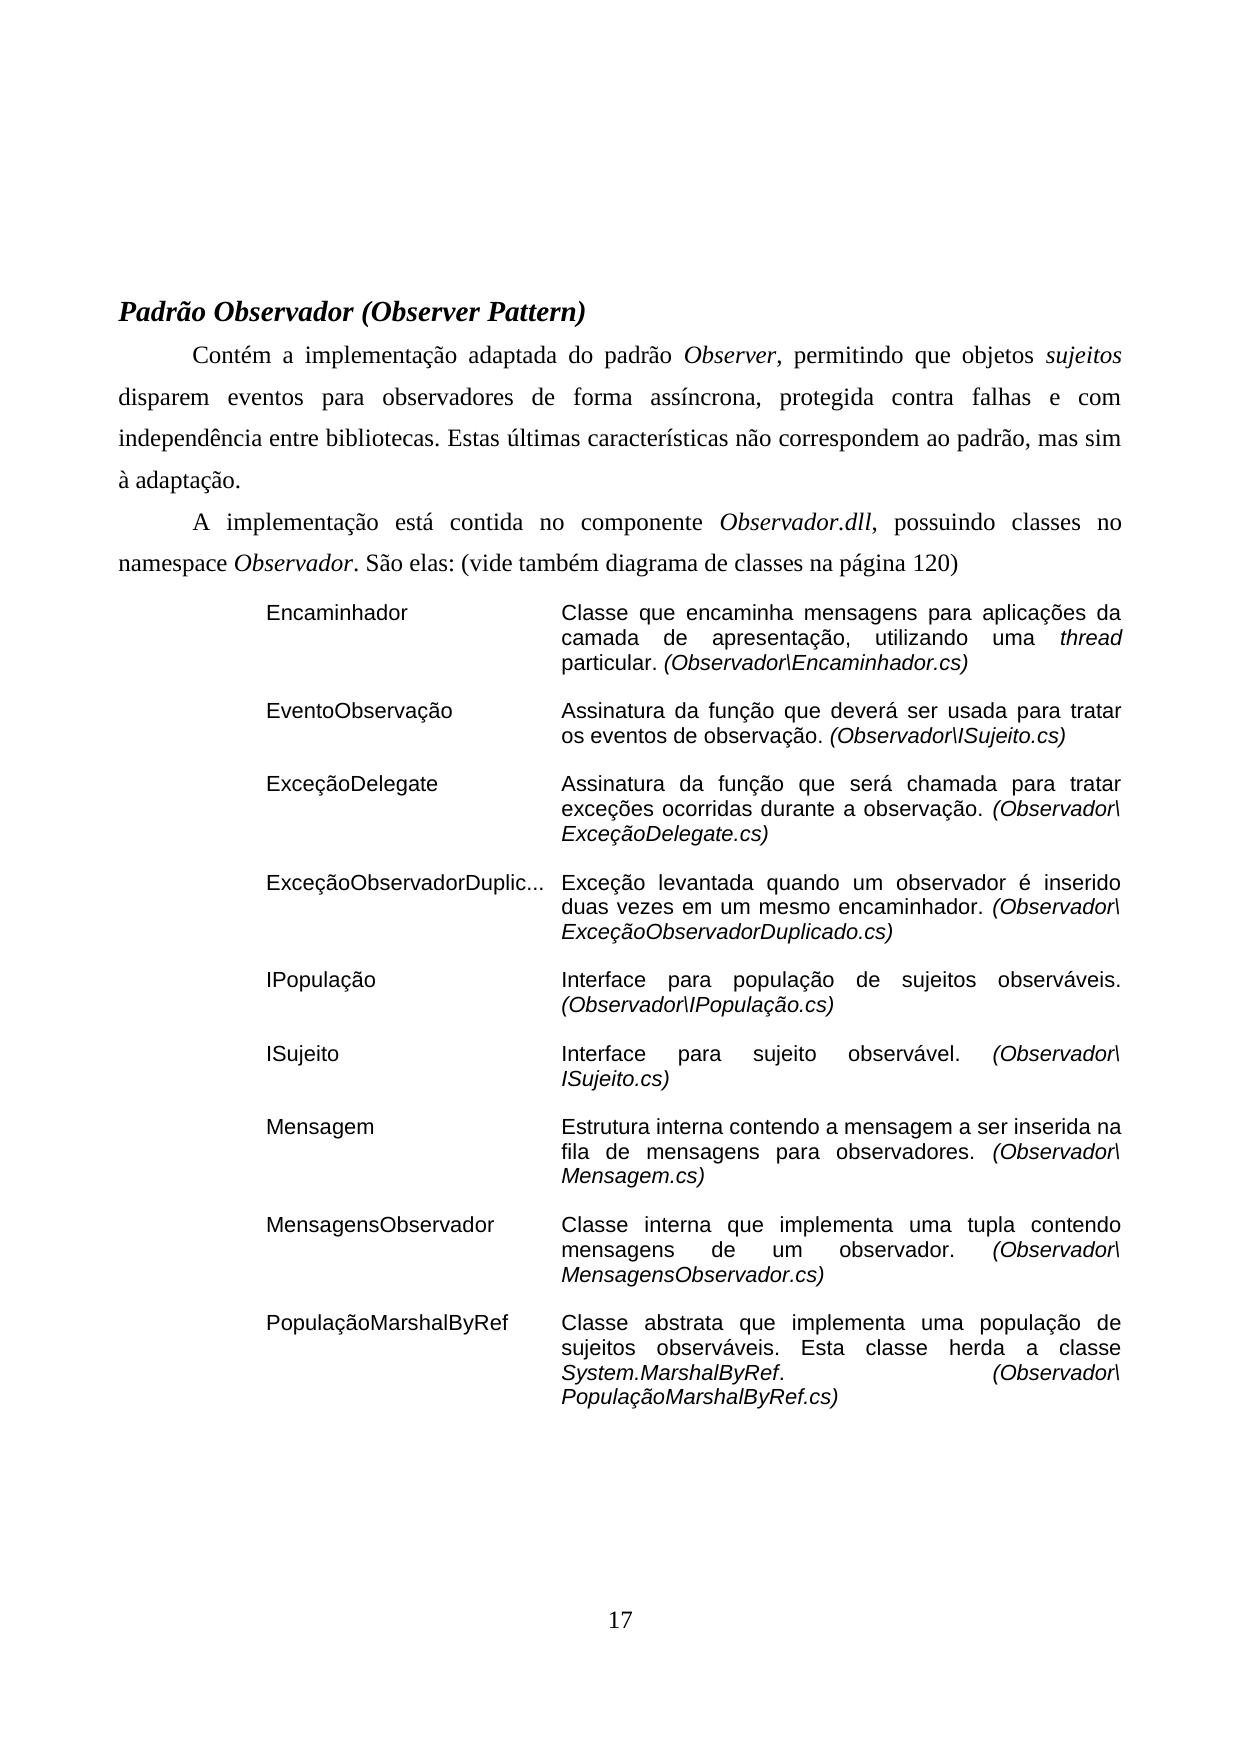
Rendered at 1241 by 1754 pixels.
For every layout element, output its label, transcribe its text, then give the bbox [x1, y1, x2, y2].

list Encaminhador Classe que encaminha mensagens para aplicações da camada de apresentação, utilizando uma thread particular. (Observador\Encaminhador.cs) [266, 601, 1122, 675]
list EventoObservação Assinatura da função que deverá ser usada para tratar os eventos de observação. (Observador\ISujeito.cs) [266, 699, 1122, 748]
list ExceçãoObservadorDuplic... Exceção levantada quando um observador é inserido duas vezes em um mesmo encaminhador. (Observador\ExceçãoObservadorDuplicado.cs) [266, 870, 1122, 944]
subtitle Padrão Observador (Observer Pattern) [118, 295, 1122, 328]
list PopulaçãoMarshalByRef Classe abstrata que implementa uma população de sujeitos observáveis. Esta classe herda a classe System.MarshalByRef. (Observador\PopulaçãoMarshalByRef.cs) [266, 1310, 1122, 1409]
text Contém a implementação adaptada do padrão Observer, permitindo que objetos sujeitos disparem eventos para observadores de forma assíncrona, protegida contra falhas e com independência entre bibliotecas. Estas últimas características não correspondem ao padrão, mas sim à adaptação. [118, 341, 1122, 494]
list ExceçãoDelegate Assinatura da função que será chamada para tratar exceções ocorridas durante a observação. (Observador\ExceçãoDelegate.cs) [266, 772, 1122, 846]
list ISujeito Interface para sujeito observável. (Observador\ISujeito.cs) [266, 1041, 1122, 1091]
list MensagensObservador Classe interna que implementa uma tupla contendo mensagens de um observador. (Observador\MensagensObservador.cs) [266, 1212, 1122, 1287]
text A implementação está contida no componente Observador.dll, possuindo classes no namespace Observador. São elas: (vide também diagrama de classes na página 43) [118, 508, 1122, 577]
list Mensagem Estrutura interna contendo a mensagem a ser inserida na fila de mensagens para observadores. (Observador\Mensagem.cs) [266, 1114, 1122, 1189]
list IPopulação Interface para população de sujeitos observáveis. (Observador\IPopulação.cs) [266, 968, 1122, 1017]
